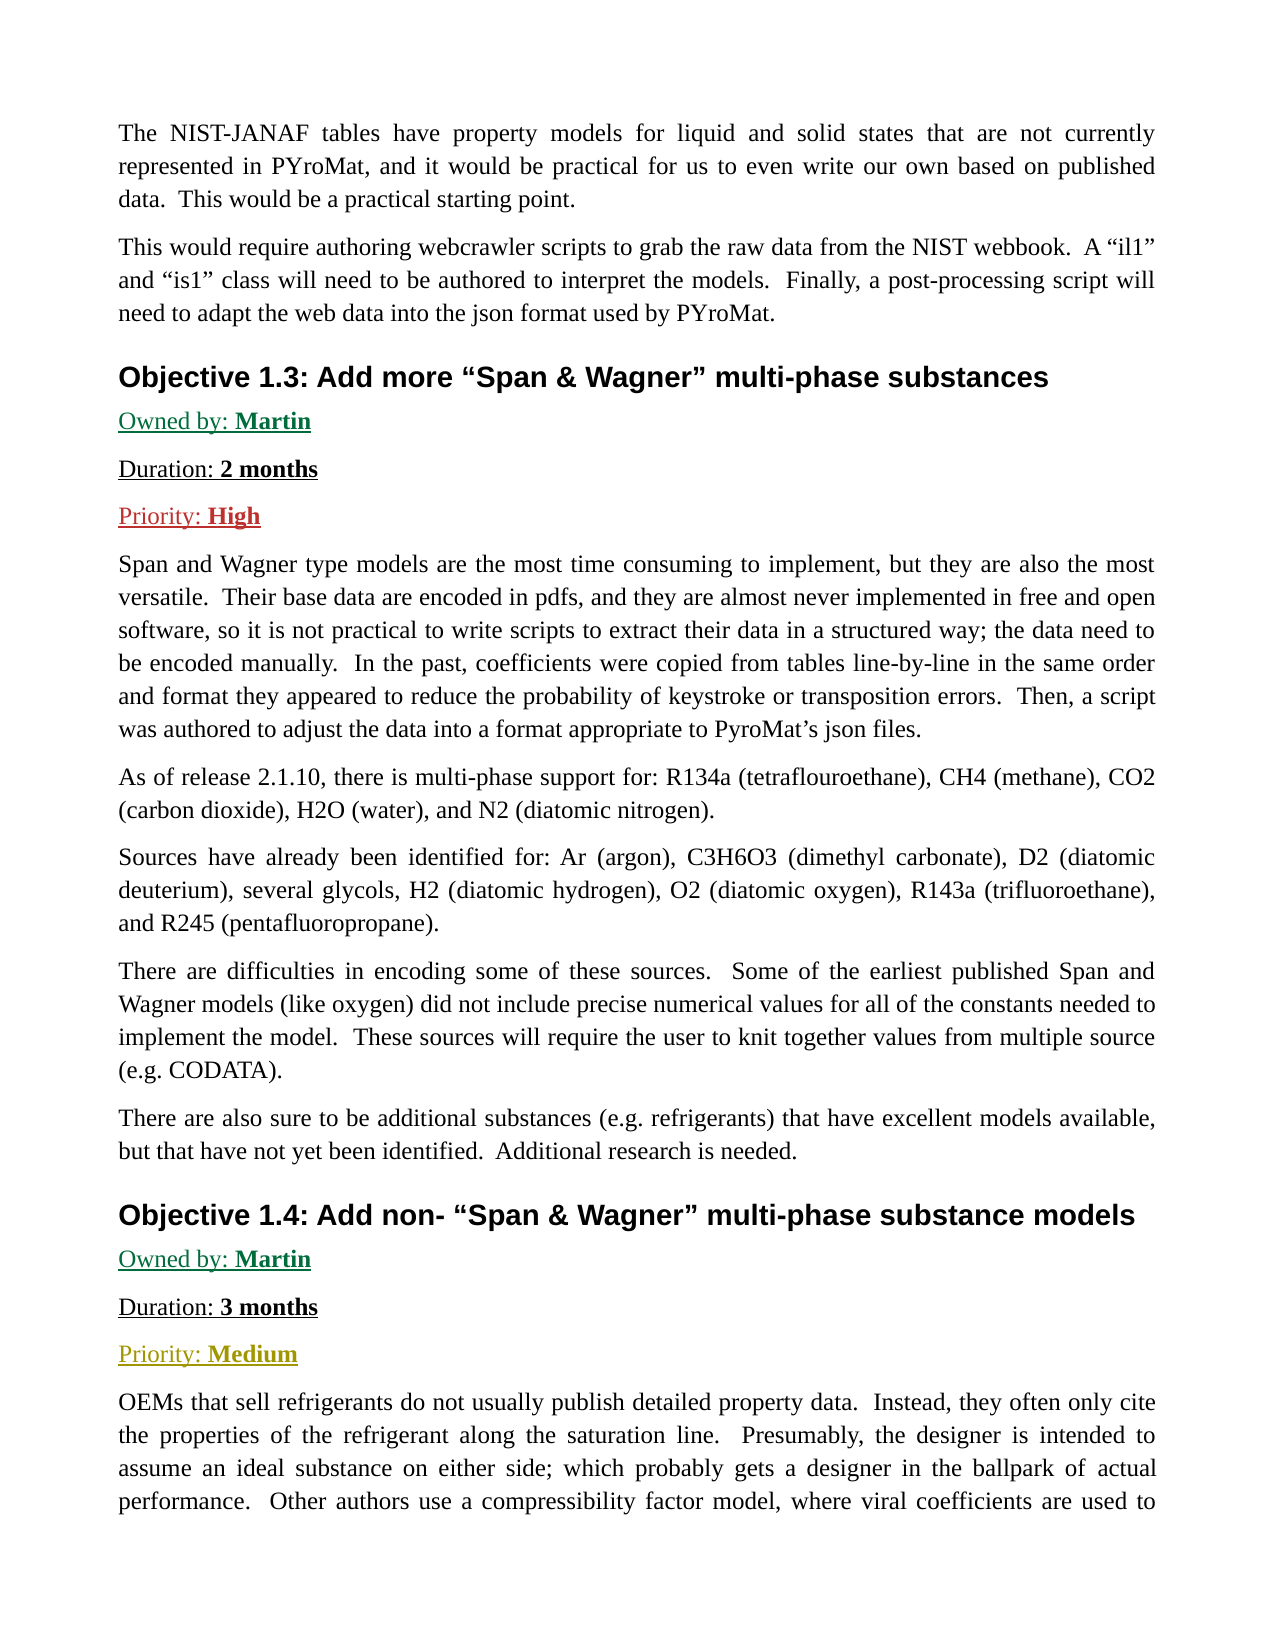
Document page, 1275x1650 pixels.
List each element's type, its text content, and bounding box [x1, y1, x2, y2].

text This would require authoring webcrawler scripts to grab the raw data from the NIST webbook. A “il1” and “is1” class will need to be authored to interpret the models. Finally, a post-processing script will need to adapt the web data into the json format used by PYroMat. [118, 232, 1157, 327]
text OEMs that sell refrigerants do not usually publish detailed property data. Instead, they often only cite the properties of the refrigerant along the saturation line. Presumably, the designer is intended to assume an ideal substance on either side; which probably gets a designer in the ballpark of actual performance. Other authors use a compressibility factor model, where viral coefficients are used to [118, 1387, 1157, 1515]
subtitle Objective 1.3: Add more “Span & Wagner” multi-phase substances [118, 360, 1157, 394]
text The NIST-JANAF tables have property models for liquid and solid states that are not currently represented in PYroMat, and it would be practical for us to even write our own based on published data. This would be a practical starting point. [118, 118, 1157, 213]
text Duration: 2 months [118, 454, 1157, 483]
text Owned by: Martin [118, 406, 1157, 435]
text Owned by: Martin [118, 1244, 1157, 1273]
subtitle Objective 1.4: Add non- “Span & Wagner” multi-phase substance models [118, 1198, 1157, 1232]
text There are also sure to be additional substances (e.g. refrigerants) that have excellent models available, but that have not yet been identified. Additional research is needed. [118, 1103, 1157, 1164]
text Sources have already been identified for: Ar (argon), C3H6O3 (dimethyl carbonate), D2 (diatomic deuterium), several glycols, H2 (diatomic hydrogen), O2 (diatomic oxygen), R143a (trifluoroethane), and R245 (pentafluoropropane). [118, 842, 1157, 937]
text There are difficulties in encoding some of these sources. Some of the earliest published Span and Wagner models (like oxygen) did not include precise numerical values for all of the constants needed to implement the model. These sources will require the user to knit together values from multiple source (e.g. CODATA). [118, 956, 1157, 1084]
text Duration: 3 months [118, 1292, 1157, 1321]
text Priority: High [118, 501, 1157, 530]
text Span and Wagner type models are the most time consuming to implement, but they are also the most versatile. Their base data are encoded in pdfs, and they are almost never implemented in free and open software, so it is not practical to write scripts to extract their data in a structured way; the data need to be encoded manually. In the past, coefficients were copied from tables line-by-line in the same order and format they appeared to reduce the probability of keystroke or transposition errors. Then, a script was authored to adjust the data into a format appropriate to PyroMat’s json files. [118, 549, 1157, 743]
text Priority: Medium [118, 1339, 1157, 1368]
text As of release 2.1.10, there is multi-phase support for: R134a (tetraflouroethane), CH4 (methane), CO2 (carbon dioxide), H2O (water), and N2 (diatomic nitrogen). [118, 762, 1157, 823]
